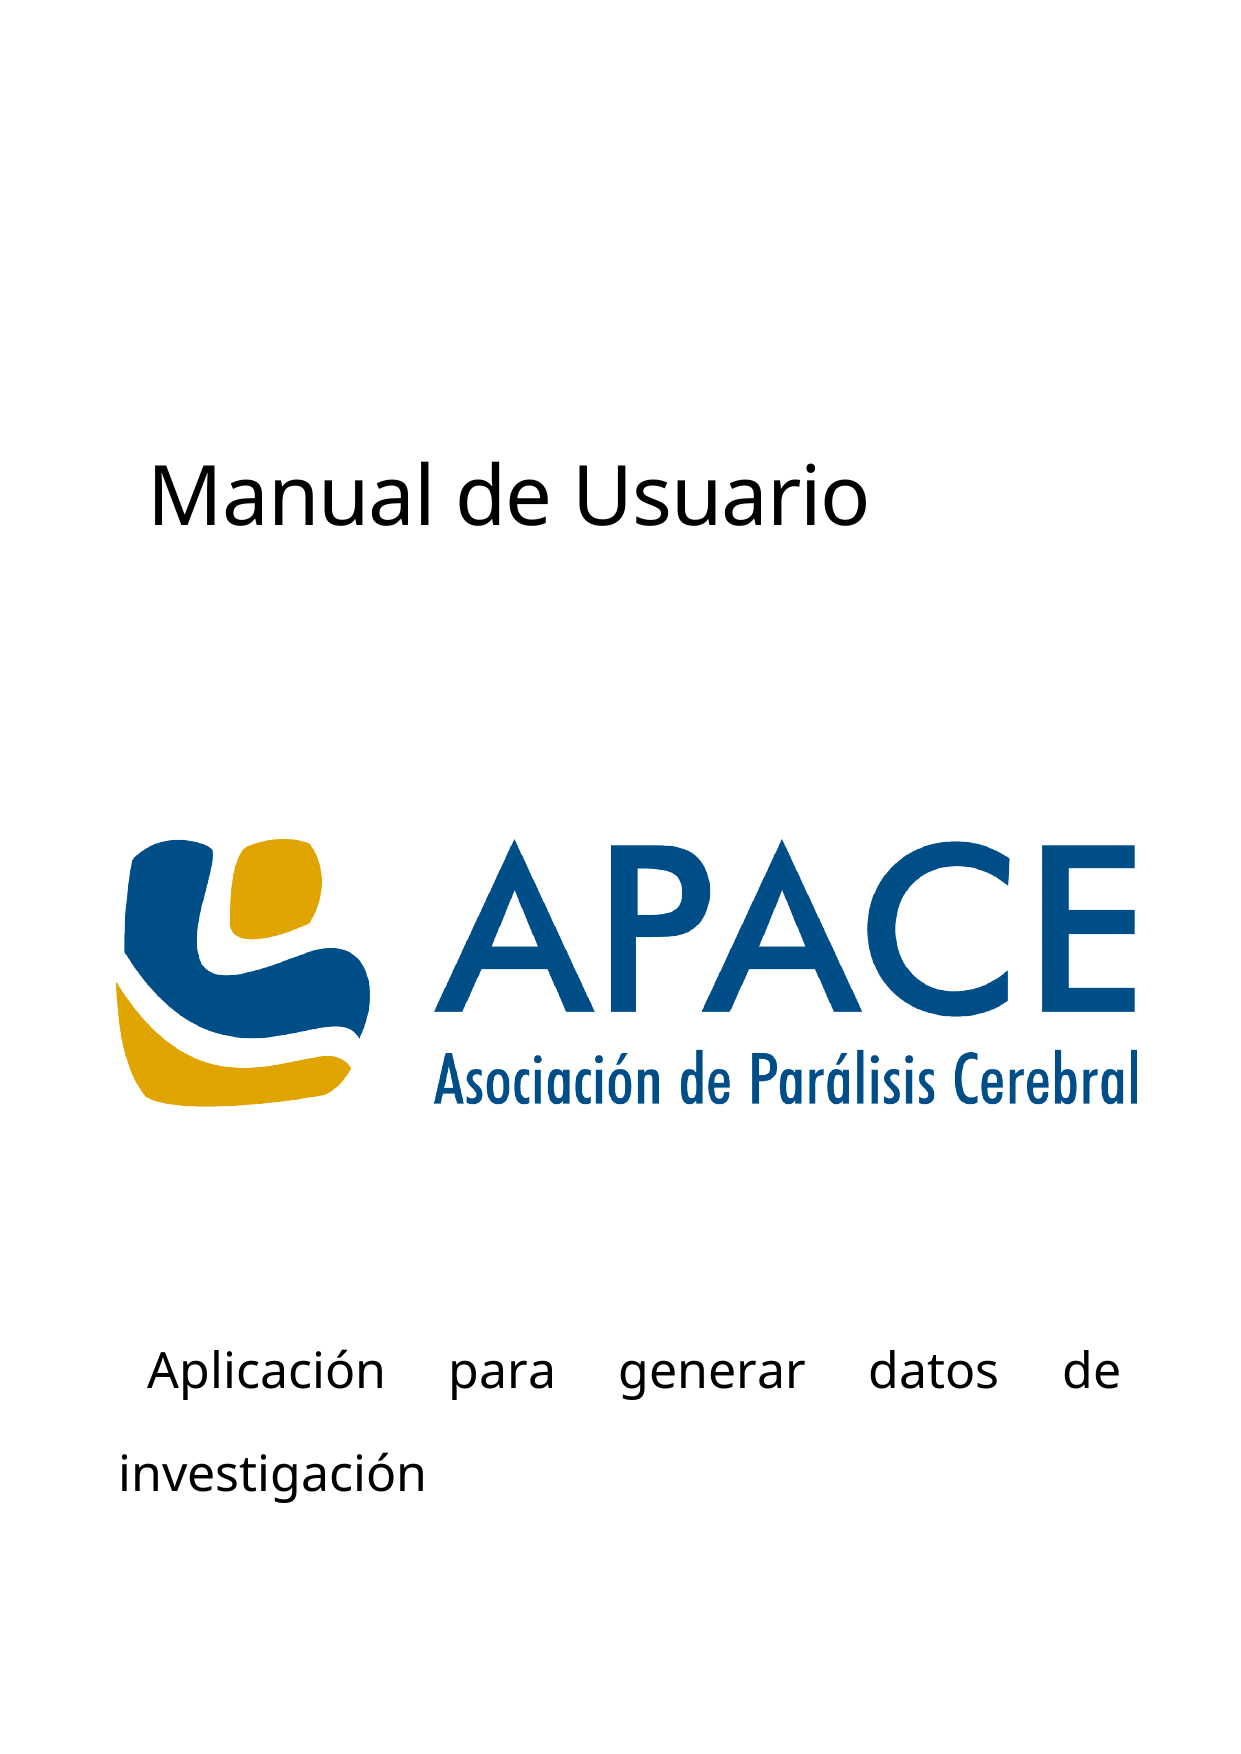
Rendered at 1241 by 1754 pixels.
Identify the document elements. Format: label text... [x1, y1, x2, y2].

text Manual de Usuario [118, 436, 1122, 549]
text Aplicación para generar datos de investigación [118, 1335, 1122, 1506]
